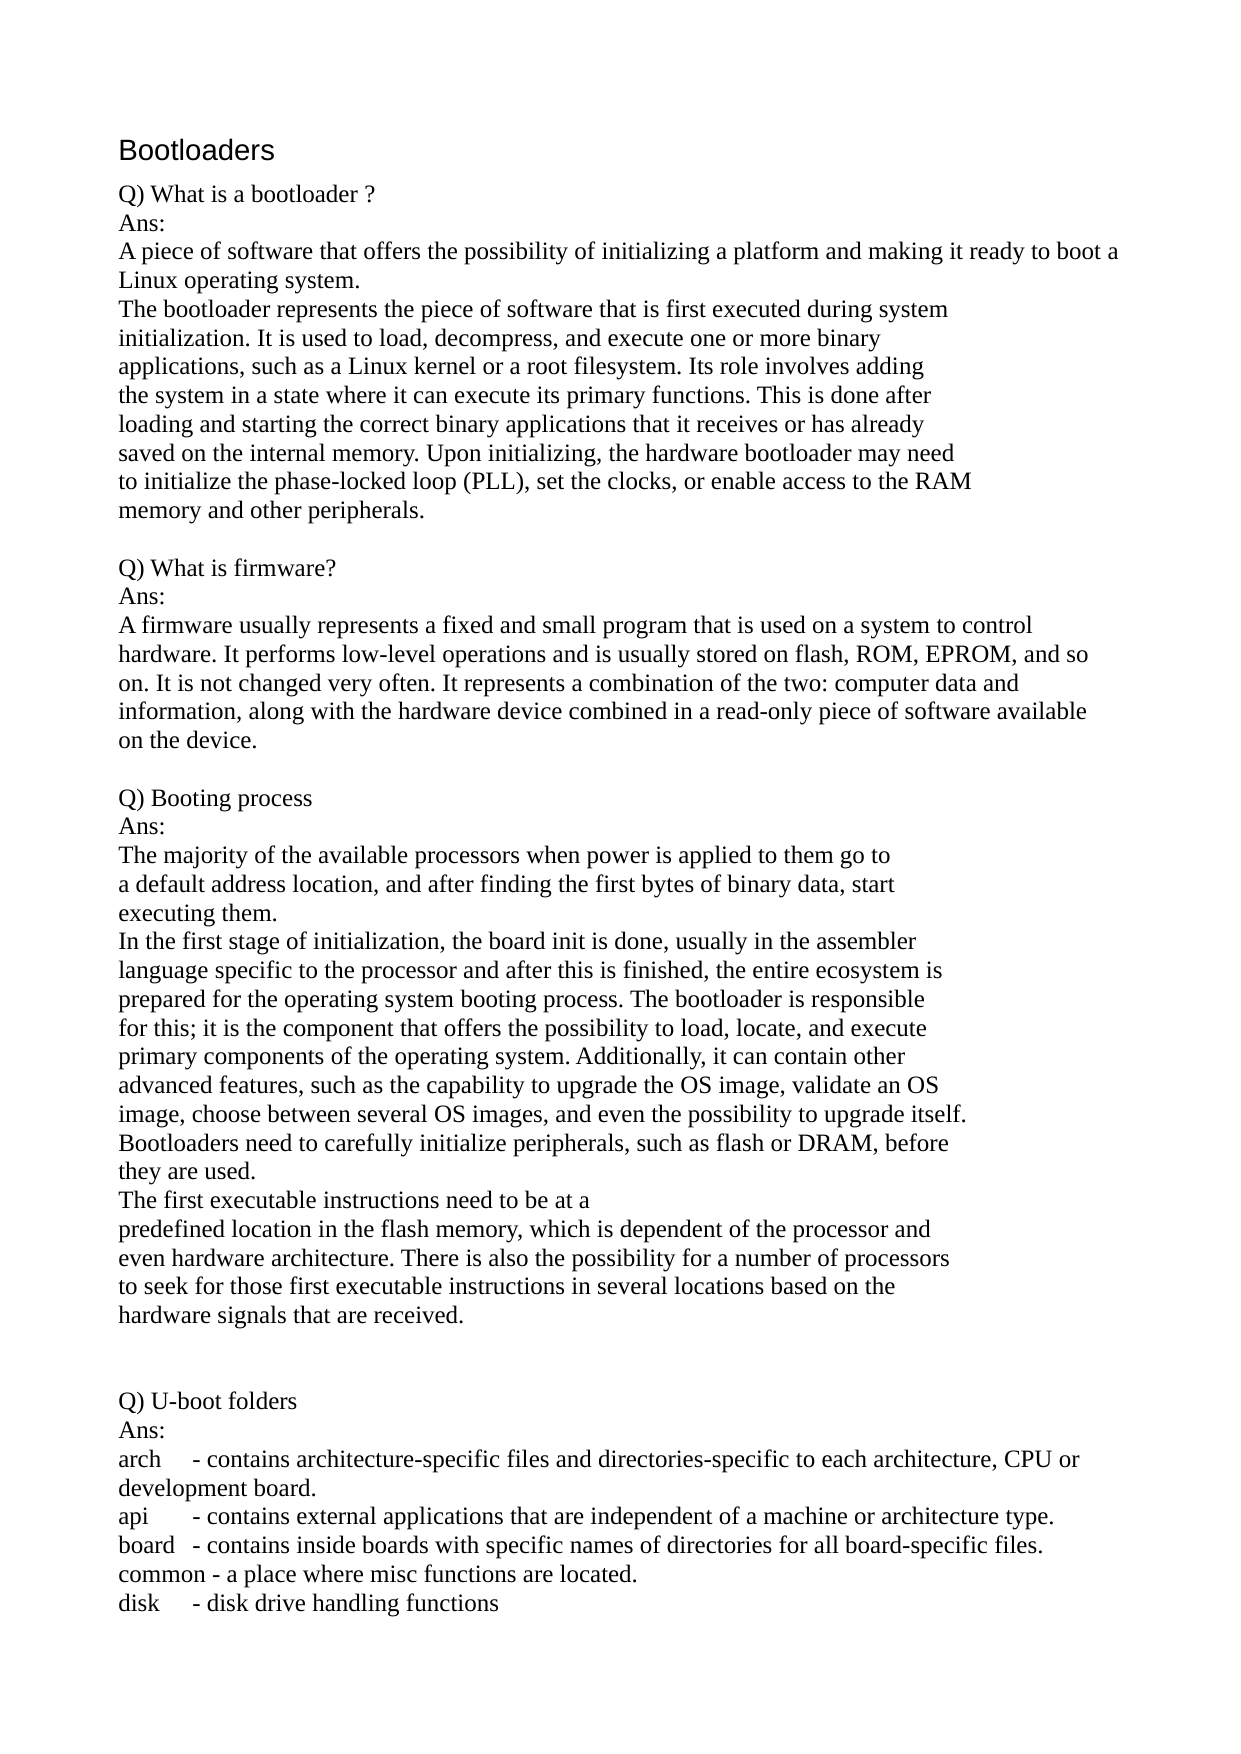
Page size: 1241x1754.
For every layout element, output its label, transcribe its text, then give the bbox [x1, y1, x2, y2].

text applications, such as a Linux kernel or a root filesystem. Its role involves adding [118, 351, 1122, 380]
text Q) U-boot folders [118, 1386, 1122, 1415]
text board - contains inside boards with specific names of directories for all board-specific files. [118, 1530, 1122, 1559]
text common - a place where misc functions are located. [118, 1559, 1122, 1588]
text The majority of the available processors when power is applied to them go to [118, 840, 1122, 869]
text Ans: [118, 1415, 1122, 1444]
text predefined location in the flash memory, which is dependent of the processor and [118, 1214, 1122, 1243]
text disk - disk drive handling functions [118, 1588, 1122, 1616]
text for this; it is the component that offers the possibility to load, locate, and execute [118, 1013, 1122, 1041]
text memory and other peripherals. [118, 495, 1122, 524]
text Ans: [118, 208, 1122, 236]
text they are used. [118, 1156, 1122, 1185]
text executing them. [118, 898, 1122, 926]
text Q) What is a bootloader ? [118, 179, 1122, 208]
text initialization. It is used to load, decompress, and execute one or more binary [118, 323, 1122, 351]
text prepared for the operating system booting process. The bootloader is responsible [118, 984, 1122, 1013]
text Ans: [118, 581, 1122, 610]
text the system in a state where it can execute its primary functions. This is done after [118, 380, 1122, 409]
text language specific to the processor and after this is finished, the entire ecosystem is [118, 955, 1122, 984]
text hardware signals that are received. [118, 1300, 1122, 1329]
text api - contains external applications that are independent of a machine or architecture type. [118, 1501, 1122, 1530]
text The first executable instructions need to be at a [118, 1185, 1122, 1214]
text arch - contains architecture-specific files and directories-specific to each architecture, CPU or development board. [118, 1444, 1122, 1501]
text primary components of the operating system. Additionally, it can contain other [118, 1041, 1122, 1070]
text advanced features, such as the capability to upgrade the OS image, validate an OS [118, 1070, 1122, 1099]
text image, choose between several OS images, and even the possibility to upgrade itself. [118, 1099, 1122, 1128]
text Q) What is firmware? [118, 553, 1122, 581]
text loading and starting the correct binary applications that it receives or has already [118, 409, 1122, 438]
text Q) Booting process [118, 783, 1122, 811]
text The bootloader represents the piece of software that is first executed during system [118, 294, 1122, 323]
text even hardware architecture. There is also the possibility for a number of processors [118, 1243, 1122, 1271]
text to seek for those first executable instructions in several locations based on the [118, 1271, 1122, 1300]
text A firmware usually represents a fixed and small program that is used on a system to control hardware. It performs low-level operations and is usually stored on flash, ROM, EPROM, and so on. It is not changed very often. It represents a combination of the two: computer data and information, along with the hardware device combined in a read-only piece of software available [118, 610, 1122, 725]
text saved on the internal memory. Upon initializing, the hardware bootloader may need [118, 438, 1122, 466]
text on the device. [118, 725, 1122, 754]
subtitle Bootloaders [118, 133, 1122, 166]
text Ans: [118, 811, 1122, 840]
text A piece of software that offers the possibility of initializing a platform and making it ready to boot a Linux operating system. [118, 236, 1122, 294]
text Bootloaders need to carefully initialize peripherals, such as flash or DRAM, before [118, 1128, 1122, 1156]
text a default address location, and after finding the first bytes of binary data, start [118, 869, 1122, 898]
text In the first stage of initialization, the board init is done, usually in the assembler [118, 926, 1122, 955]
text to initialize the phase-locked loop (PLL), set the clocks, or enable access to the RAM [118, 466, 1122, 495]
